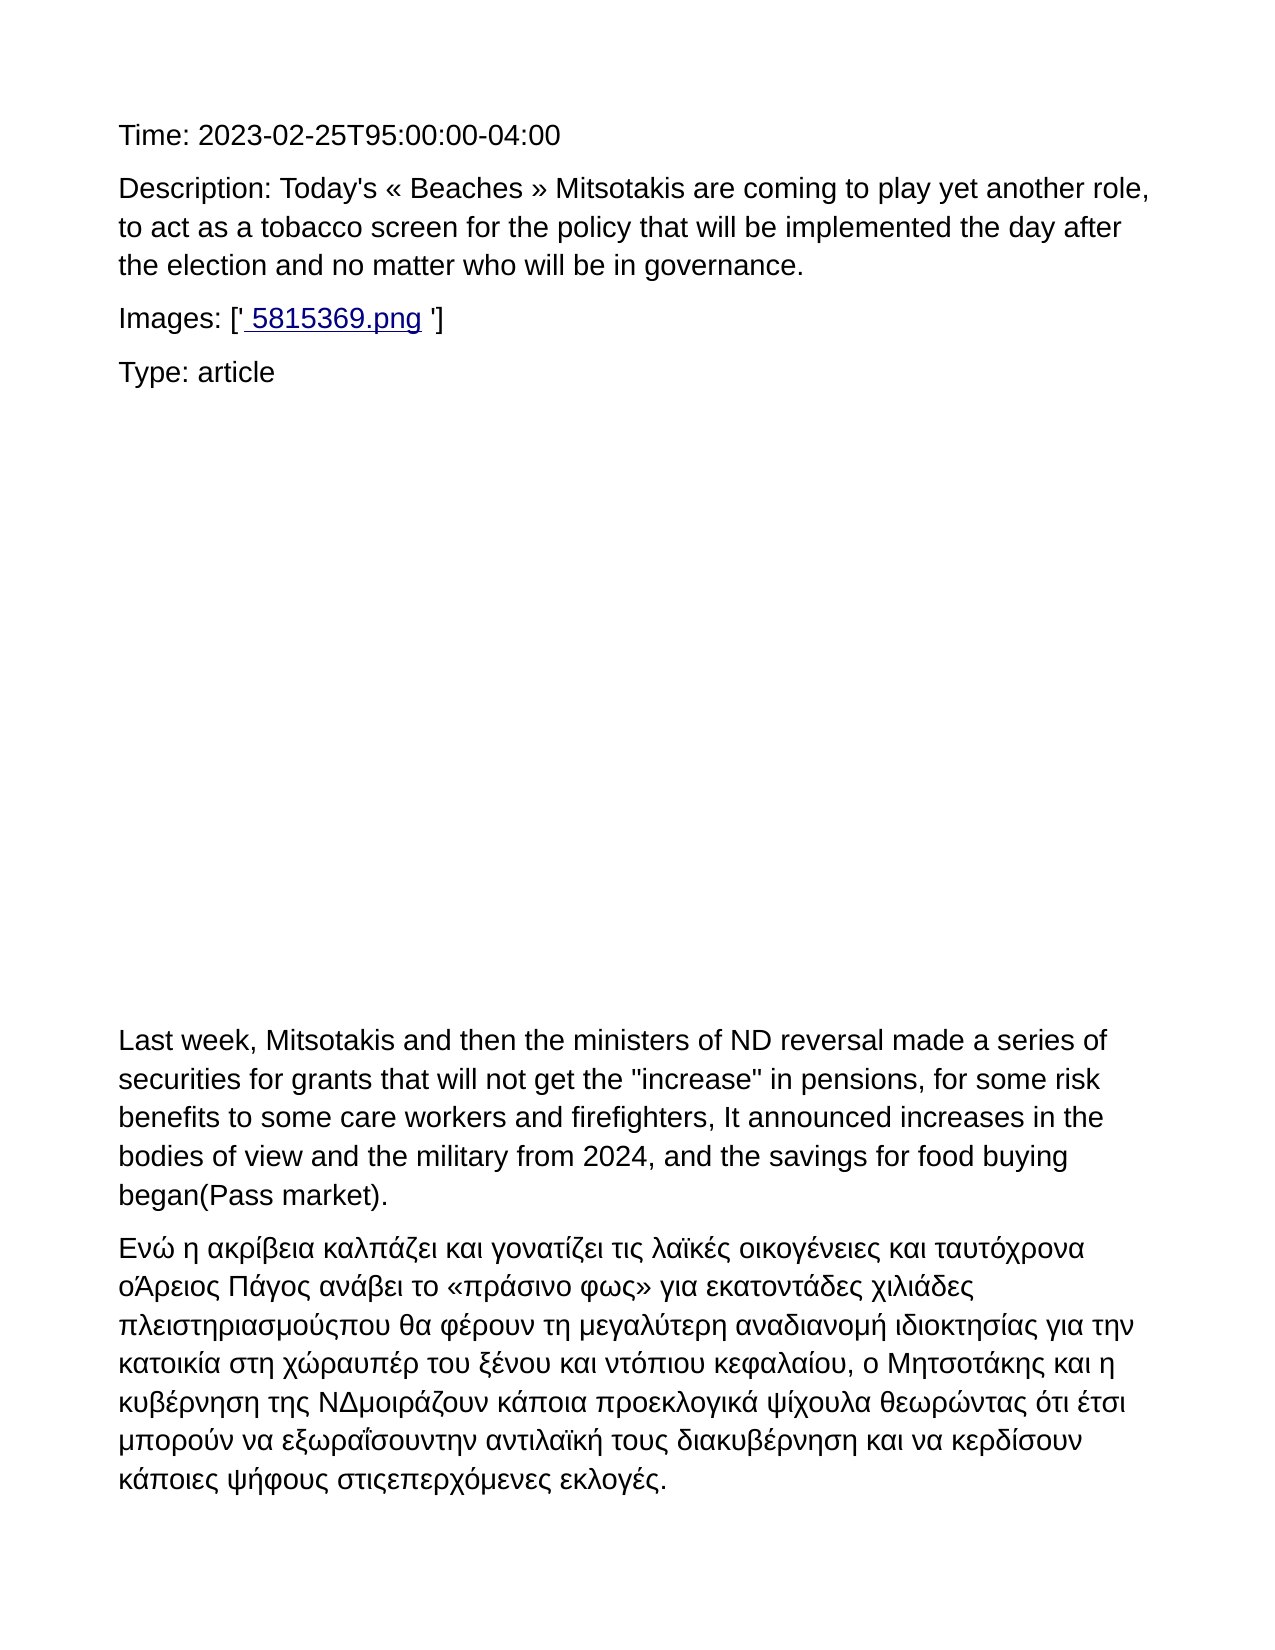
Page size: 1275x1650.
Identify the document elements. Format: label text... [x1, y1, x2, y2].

text Ενώ η ακρίβεια καλπάζει και γονατίζει τις λαϊκές οικογένειες και ταυτόχρονα οΆρειος Πάγος ανάβει το «πράσινο φως» για εκατοντάδες χιλιάδες πλειστηριασμούςπου θα φέρουν τη μεγαλύτερη αναδιανομή ιδιοκτησίας για την κατοικία στη χώραυπέρ του ξένου και ντόπιου κεφαλαίου, ο Μητσοτάκης και η κυβέρνηση της ΝΔμοιράζουν κάποια προεκλογικά ψίχουλα θεωρώντας ότι έτσι μπορούν να εξωραΐσουντην αντιλαϊκή τους διακυβέρνηση και να κερδίσουν κάποιες ψήφους στιςεπερχόμενες εκλογές. [118, 1231, 1157, 1496]
text Type: article [118, 354, 1157, 388]
text Last week, Mitsotakis and then the ministers of ND reversal made a series of securities for grants that will not get the "increase" in pensions, for some risk benefits to some care workers and firefighters, It announced increases in the bodies of view and the military from 2024, and the savings for food buying began(Pass market). [118, 408, 1157, 1211]
text Images: [' 5815369.png '] [118, 301, 1157, 335]
text Time: 2023-02-25T95:00:00-04:00 [118, 118, 1157, 152]
text Description: Today's « Beaches » Mitsotakis are coming to play yet another role, to act as a tobacco screen for the policy that will be implemented the day after the election and no matter who will be in governance. [118, 171, 1157, 282]
